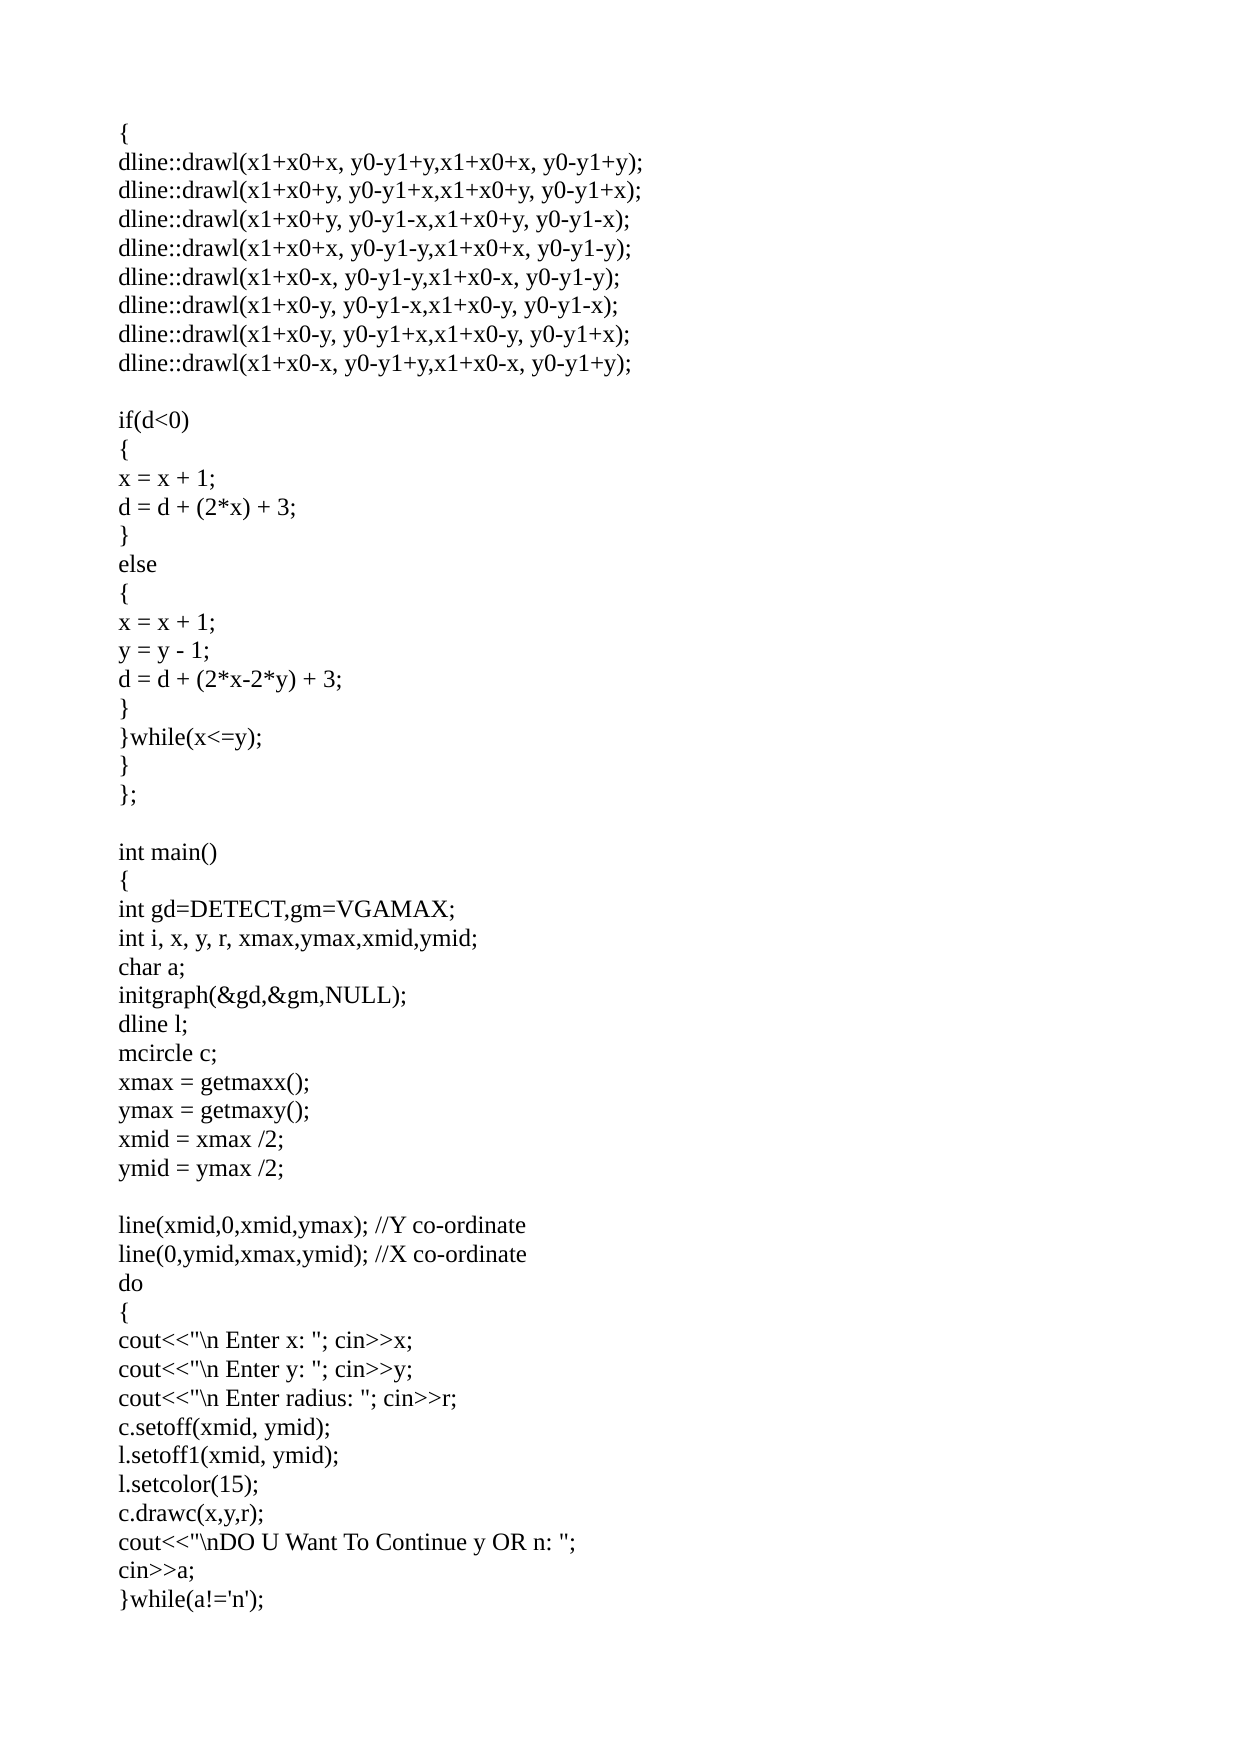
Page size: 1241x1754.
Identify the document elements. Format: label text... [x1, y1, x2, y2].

text char a; [118, 952, 1122, 981]
text dline::drawl(x1+x0+x, y0-y1-y,x1+x0+x, y0-y1-y); [118, 233, 1122, 262]
text dline::drawl(x1+x0+y, y0-y1-x,x1+x0+y, y0-y1-x); [118, 204, 1122, 233]
text } [118, 751, 1122, 779]
text cout<<"\n Enter y: "; cin>>y; [118, 1354, 1122, 1383]
text dline::drawl(x1+x0+x, y0-y1+y,x1+x0+x, y0-y1+y); [118, 147, 1122, 176]
text ymax = getmaxy(); [118, 1096, 1122, 1124]
text line(0,ymid,xmax,ymid); //X co-ordinate [118, 1239, 1122, 1268]
text int i, x, y, r, xmax,ymax,xmid,ymid; [118, 923, 1122, 952]
text cout<<"\n Enter x: "; cin>>x; [118, 1326, 1122, 1354]
text initgraph(&gd,&gm,NULL); [118, 981, 1122, 1009]
text }; [118, 779, 1122, 808]
text dline::drawl(x1+x0-y, y0-y1+x,x1+x0-y, y0-y1+x); [118, 319, 1122, 348]
text ymid = ymax /2; [118, 1153, 1122, 1182]
text if(d<0) [118, 406, 1122, 434]
text l.setoff1(xmid, ymid); [118, 1441, 1122, 1469]
text int main() [118, 837, 1122, 866]
text d = d + (2*x) + 3; [118, 492, 1122, 521]
text { [118, 118, 1122, 147]
text x = x + 1; [118, 463, 1122, 492]
text dline::drawl(x1+x0+y, y0-y1+x,x1+x0+y, y0-y1+x); [118, 176, 1122, 204]
text int gd=DETECT,gm=VGAMAX; [118, 894, 1122, 923]
text { [118, 1297, 1122, 1326]
text else [118, 549, 1122, 578]
text }while(a!='n'); [118, 1584, 1122, 1613]
text c.setoff(xmid, ymid); [118, 1412, 1122, 1441]
text dline::drawl(x1+x0-x, y0-y1+y,x1+x0-x, y0-y1+y); [118, 348, 1122, 377]
text x = x + 1; [118, 607, 1122, 636]
text cout<<"\n Enter radius: "; cin>>r; [118, 1383, 1122, 1412]
text l.setcolor(15); [118, 1469, 1122, 1498]
text } [118, 521, 1122, 549]
text dline l; [118, 1009, 1122, 1038]
text } [118, 693, 1122, 722]
text y = y - 1; [118, 636, 1122, 664]
text dline::drawl(x1+x0-x, y0-y1-y,x1+x0-x, y0-y1-y); [118, 262, 1122, 291]
text c.drawc(x,y,r); [118, 1498, 1122, 1527]
text do [118, 1268, 1122, 1297]
text { [118, 434, 1122, 463]
text dline::drawl(x1+x0-y, y0-y1-x,x1+x0-y, y0-y1-x); [118, 291, 1122, 319]
text d = d + (2*x-2*y) + 3; [118, 664, 1122, 693]
text { [118, 578, 1122, 607]
text line(xmid,0,xmid,ymax); //Y co-ordinate [118, 1211, 1122, 1239]
text mcircle c; [118, 1038, 1122, 1067]
text }while(x<=y); [118, 722, 1122, 751]
text xmax = getmaxx(); [118, 1067, 1122, 1096]
text cin>>a; [118, 1556, 1122, 1584]
text xmid = xmax /2; [118, 1124, 1122, 1153]
text cout<<"\nDO U Want To Continue y OR n: "; [118, 1527, 1122, 1556]
text { [118, 866, 1122, 894]
